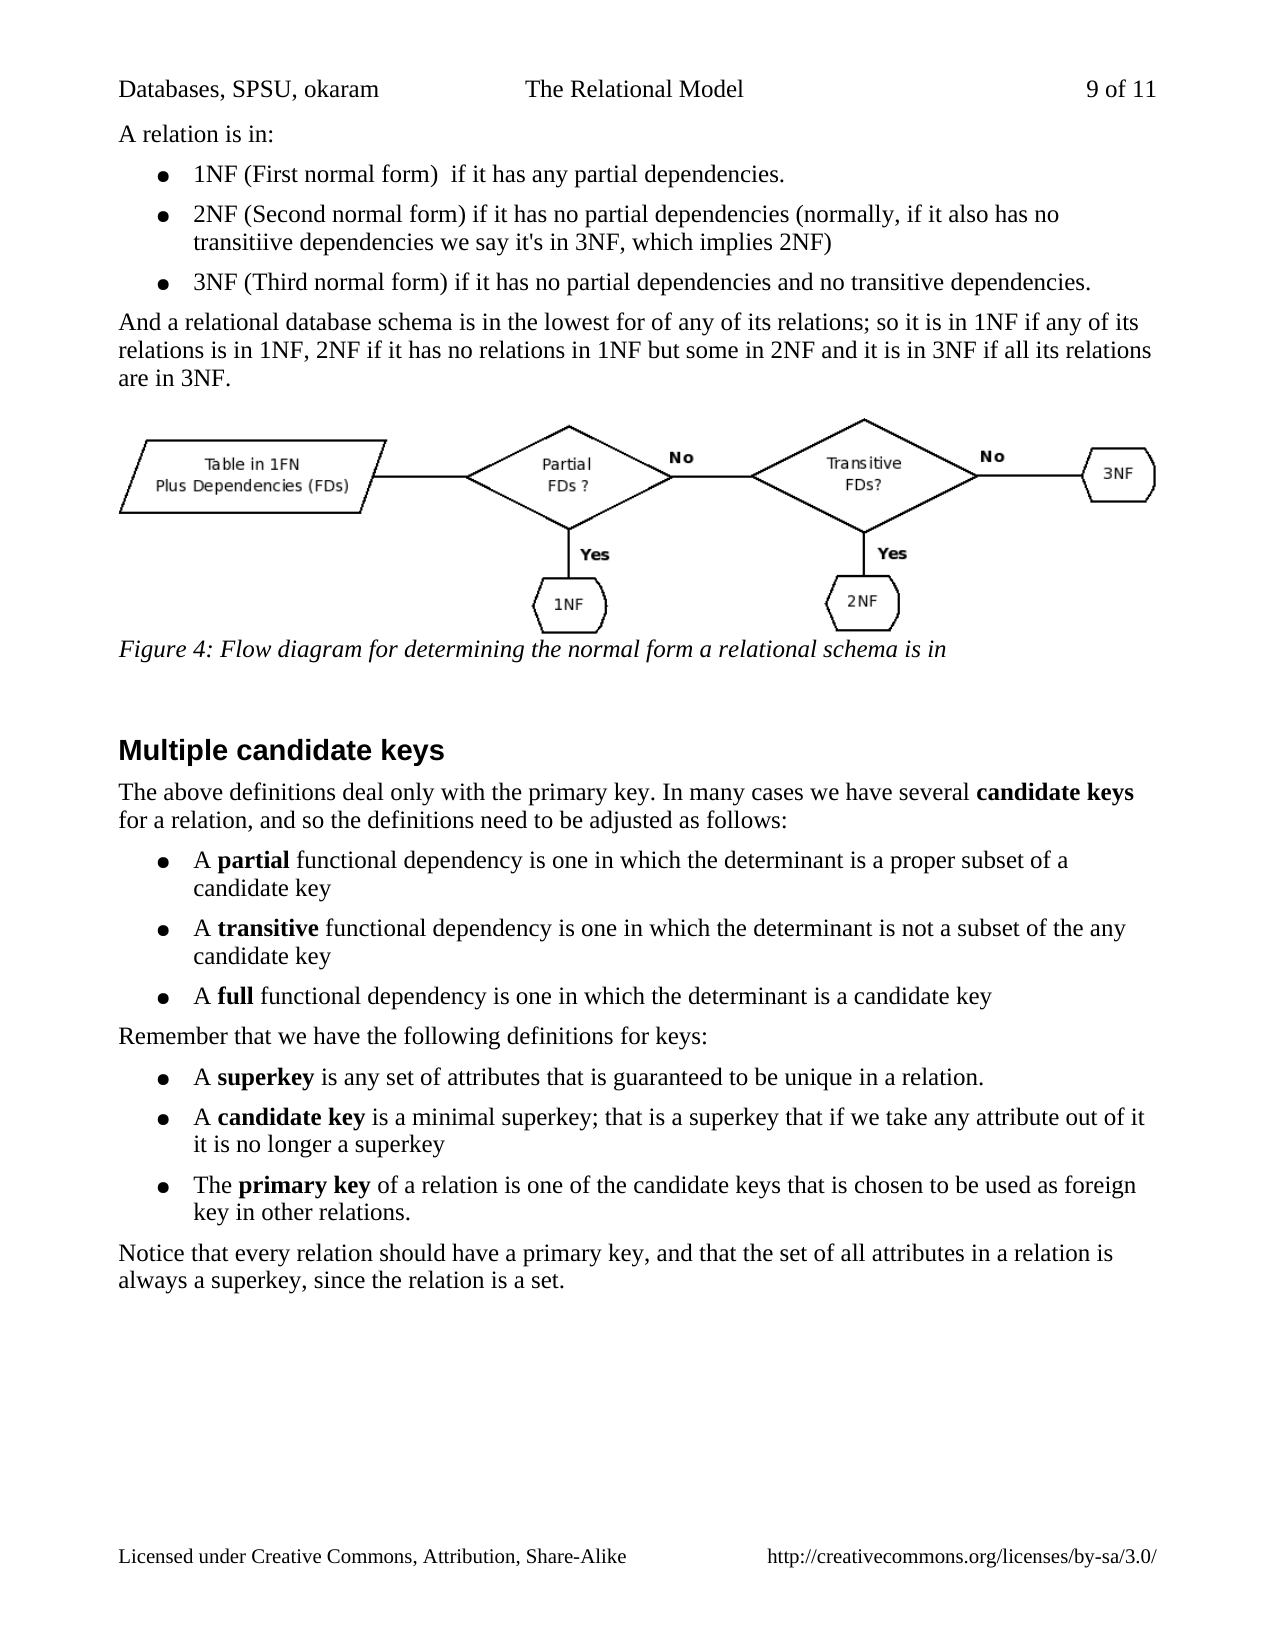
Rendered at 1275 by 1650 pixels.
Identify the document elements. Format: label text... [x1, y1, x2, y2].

text Notice that every relation should have a primary key, and that the set of all attributes in a relation is always a superkey, since the relation is a set. [118, 1239, 1157, 1294]
list A full functional dependency is one in which the determinant is a candidate key [156, 982, 1157, 1010]
picture [118, 418, 1158, 636]
list 2NF (Second normal form) if it has no partial dependencies (normally, if it also has no transitiive dependencies we say it's in 3NF, which implies 2NF) [156, 200, 1157, 256]
text A relation is in: [118, 120, 1157, 148]
text Figure 4: Flow diagram for determining the normal form a relational schema is in [118, 636, 1157, 663]
list A superkey is any set of attributes that is guaranteed to be unique in a relation. [156, 1063, 1157, 1090]
list A candidate key is a minimal superkey; that is a superkey that if we take any attribute out of it it is no longer a superkey [156, 1103, 1157, 1158]
list 3NF (Third normal form) if it has no partial dependencies and no transitive dependencies. [156, 268, 1157, 296]
list The primary key of a relation is one of the candidate keys that is chosen to be used as foreign key in other relations. [156, 1171, 1157, 1226]
list 1NF (First normal form) if it has any partial dependencies. [156, 160, 1157, 188]
text And a relational database schema is in the lowest for of any of its relations; so it is in 1NF if any of its relations is in 1NF, 2NF if it has no relations in 1NF but some in 2NF and it is in 3NF if all its relations are in 3NF. [118, 308, 1157, 392]
text The above definitions deal only with the primary key. In many cases we have several candidate keys for a relation, and so the definitions need to be adjusted as follows: [118, 778, 1157, 834]
list A partial functional dependency is one in which the determinant is a proper subset of a candidate key [156, 846, 1157, 902]
text Remember that we have the following definitions for keys: [118, 1022, 1157, 1050]
list A transitive functional dependency is one in which the determinant is not a subset of the any candidate key [156, 914, 1157, 970]
subtitle Multiple candidate keys [118, 733, 1157, 766]
